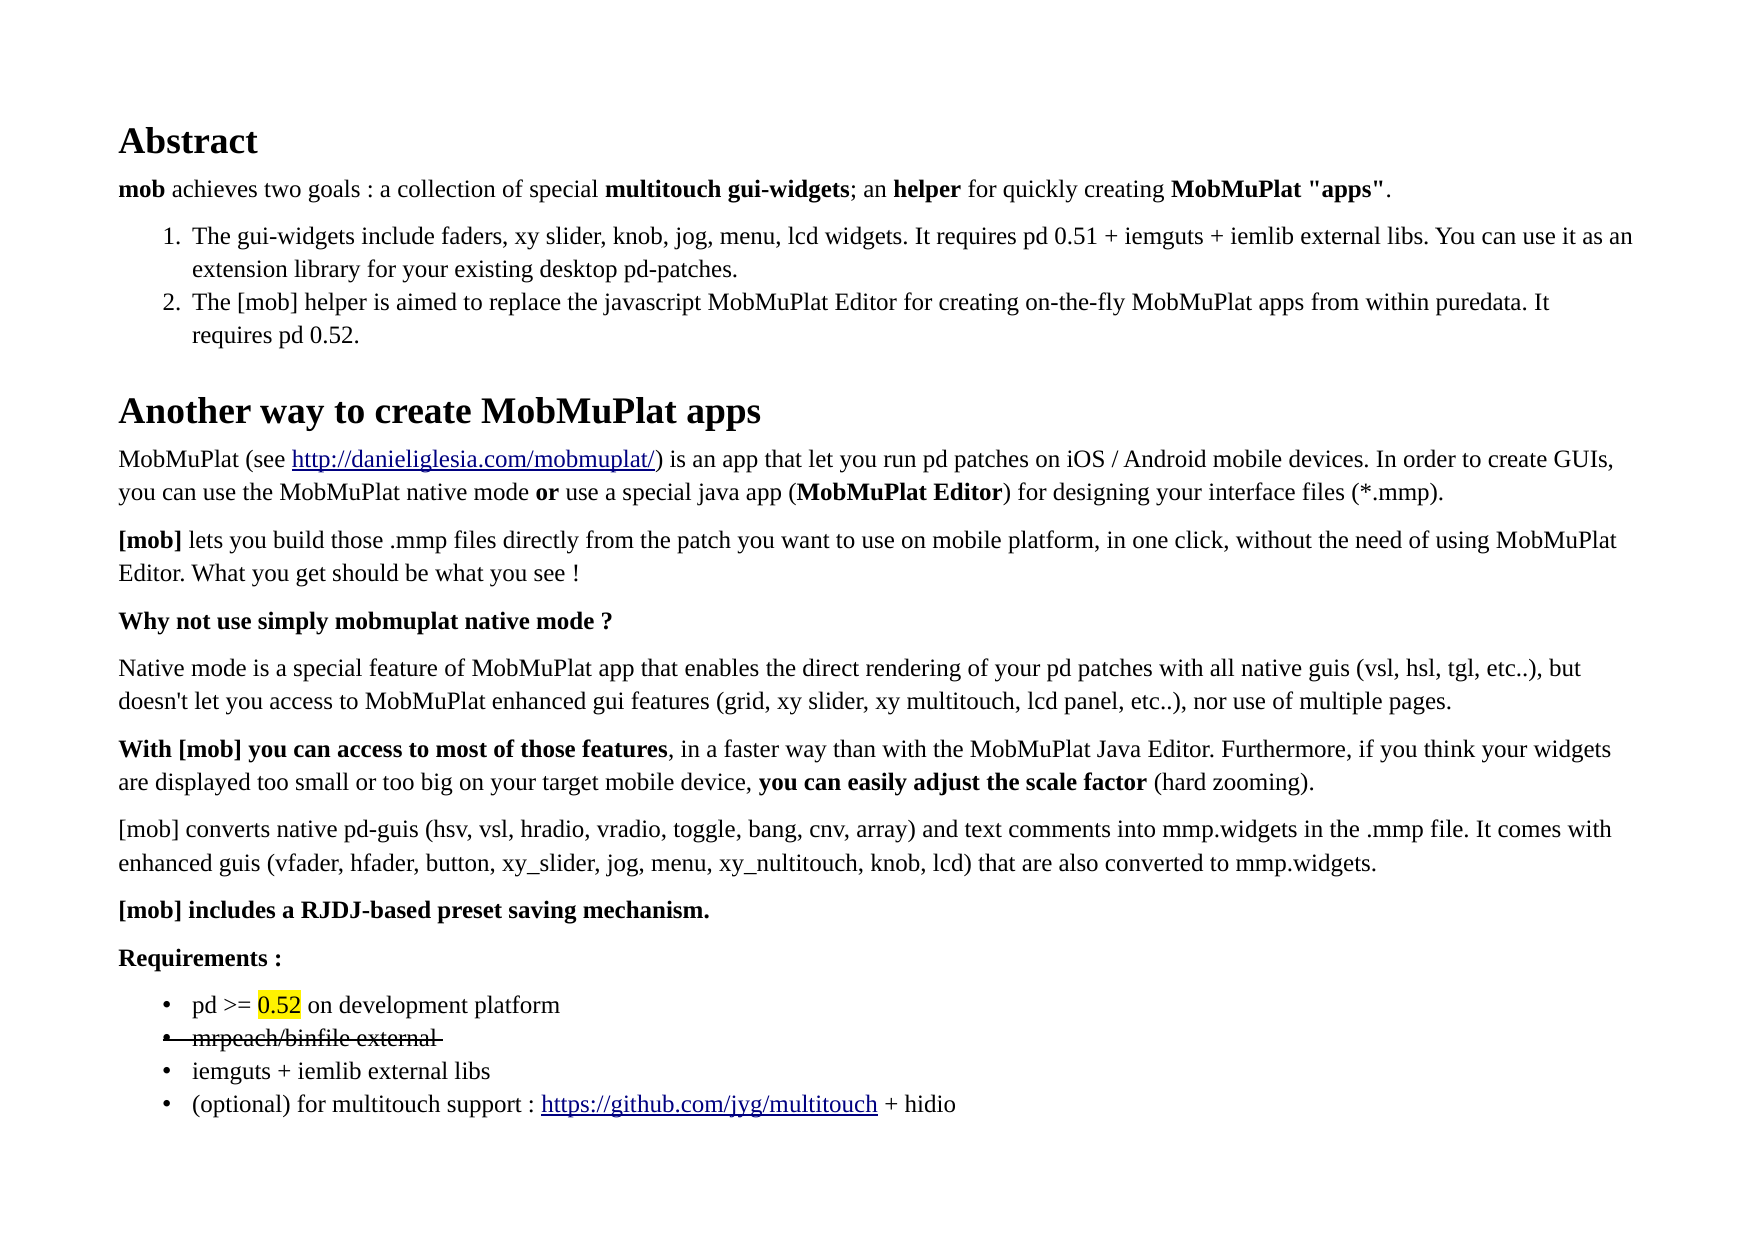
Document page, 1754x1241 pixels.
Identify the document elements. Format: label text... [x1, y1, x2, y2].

text [mob] converts native pd-guis (hsv, vsl, hradio, vradio, toggle, bang, cnv, array) and text comments into mmp.widgets in the .mmp file. It comes with enhanced guis (vfader, hfader, button, xy_slider, jog, menu, xy_nultitouch, knob, lcd) that are also converted to mmp.widgets. [118, 814, 1636, 876]
list iemguts + iemlib external libs [162, 1056, 1636, 1085]
list The gui-widgets include faders, xy slider, knob, jog, menu, lcd widgets. It requires pd 0.51 + iemguts + iemlib external libs. You can use it as an extension library for your existing desktop pd-patches. [162, 221, 1636, 283]
text [mob] includes a RJDJ-based preset saving mechanism. [118, 895, 1636, 924]
text MobMuPlat (see http://danieliglesia.com/mobmuplat/) is an app that let you run pd patches on iOS / Android mobile devices. In order to create GUIs, you can use the MobMuPlat native mode or use a special java app (MobMuPlat Editor) for designing your interface files (*.mmp). [118, 444, 1636, 506]
text Why not use simply mobmuplat native mode ? [118, 606, 1636, 634]
text mob achieves two goals : a collection of special multitouch gui-widgets; an helper for quickly creating MobMuPlat "apps". [118, 174, 1636, 202]
list The [mob] helper is aimed to replace the javascript MobMuPlat Editor for creating on-the-fly MobMuPlat apps from within puredata. It requires pd 0.52. [162, 287, 1636, 349]
text With [mob] you can access to most of those features, in a faster way than with the MobMuPlat Java Editor. Furthermore, if you think your widgets are displayed too small or too big on your target mobile device, you can easily adjust the scale factor (hard zooming). [118, 734, 1636, 796]
list mrpeach/binfile external [162, 1023, 1636, 1052]
text [mob] lets you build those .mmp files directly from the patch you want to use on mobile platform, in one click, without the need of using MobMuPlat Editor. What you get should be what you see ! [118, 525, 1636, 587]
text Requirements : [118, 943, 1636, 972]
subtitle Abstract [118, 118, 1636, 161]
subtitle Another way to create MobMuPlat apps [118, 389, 1636, 432]
list (optional) for multitouch support : https://github.com/jyg/multitouch + hidio [162, 1089, 1636, 1118]
list pd >= 0.52 on development platform [162, 990, 1636, 1019]
text Native mode is a special feature of MobMuPlat app that enables the direct rendering of your pd patches with all native guis (vsl, hsl, tgl, etc..), but doesn't let you access to MobMuPlat enhanced gui features (grid, xy slider, xy multitouch, lcd panel, etc..), nor use of multiple pages. [118, 653, 1636, 715]
